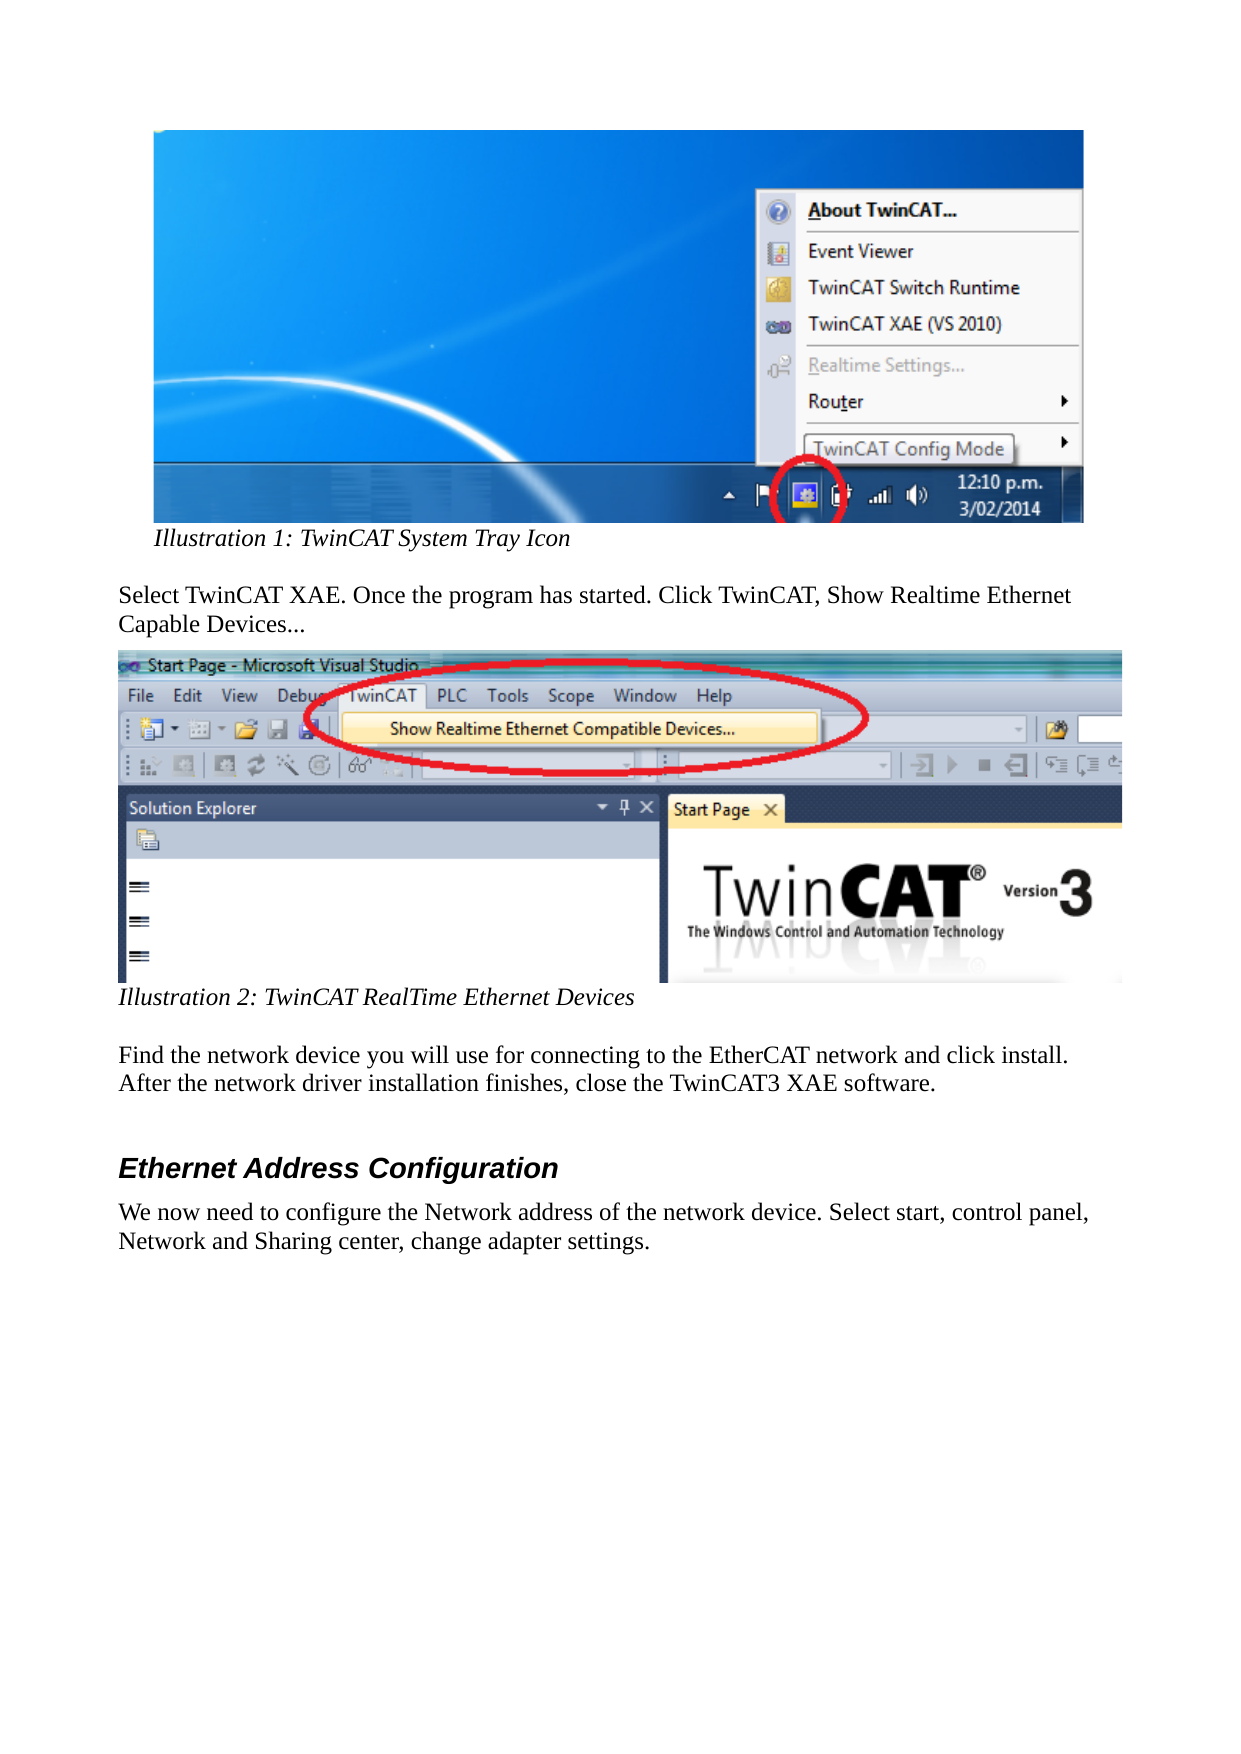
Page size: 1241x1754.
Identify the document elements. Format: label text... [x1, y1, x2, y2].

text Select TwinCAT XAE. Once the program has started. Click TwinCAT, Show Realtime Ethernet Capable Devices... [118, 580, 1122, 638]
text We now need to configure the Network address of the network device. Select start, control panel, Network and Sharing center, change adapter settings. [118, 1197, 1122, 1254]
text Find the network device you will use for connecting to the EtherCAT network and click install. After the network driver installation finishes, close the TwinCAT3 XAE software. [118, 1040, 1122, 1097]
text Illustration 2: TwinCAT RealTime Ethernet Devices [118, 983, 1122, 1011]
subtitle Ethernet Address Configuration [118, 1151, 1122, 1184]
text Illustration 1: TwinCAT System Tray Icon [154, 523, 1087, 552]
